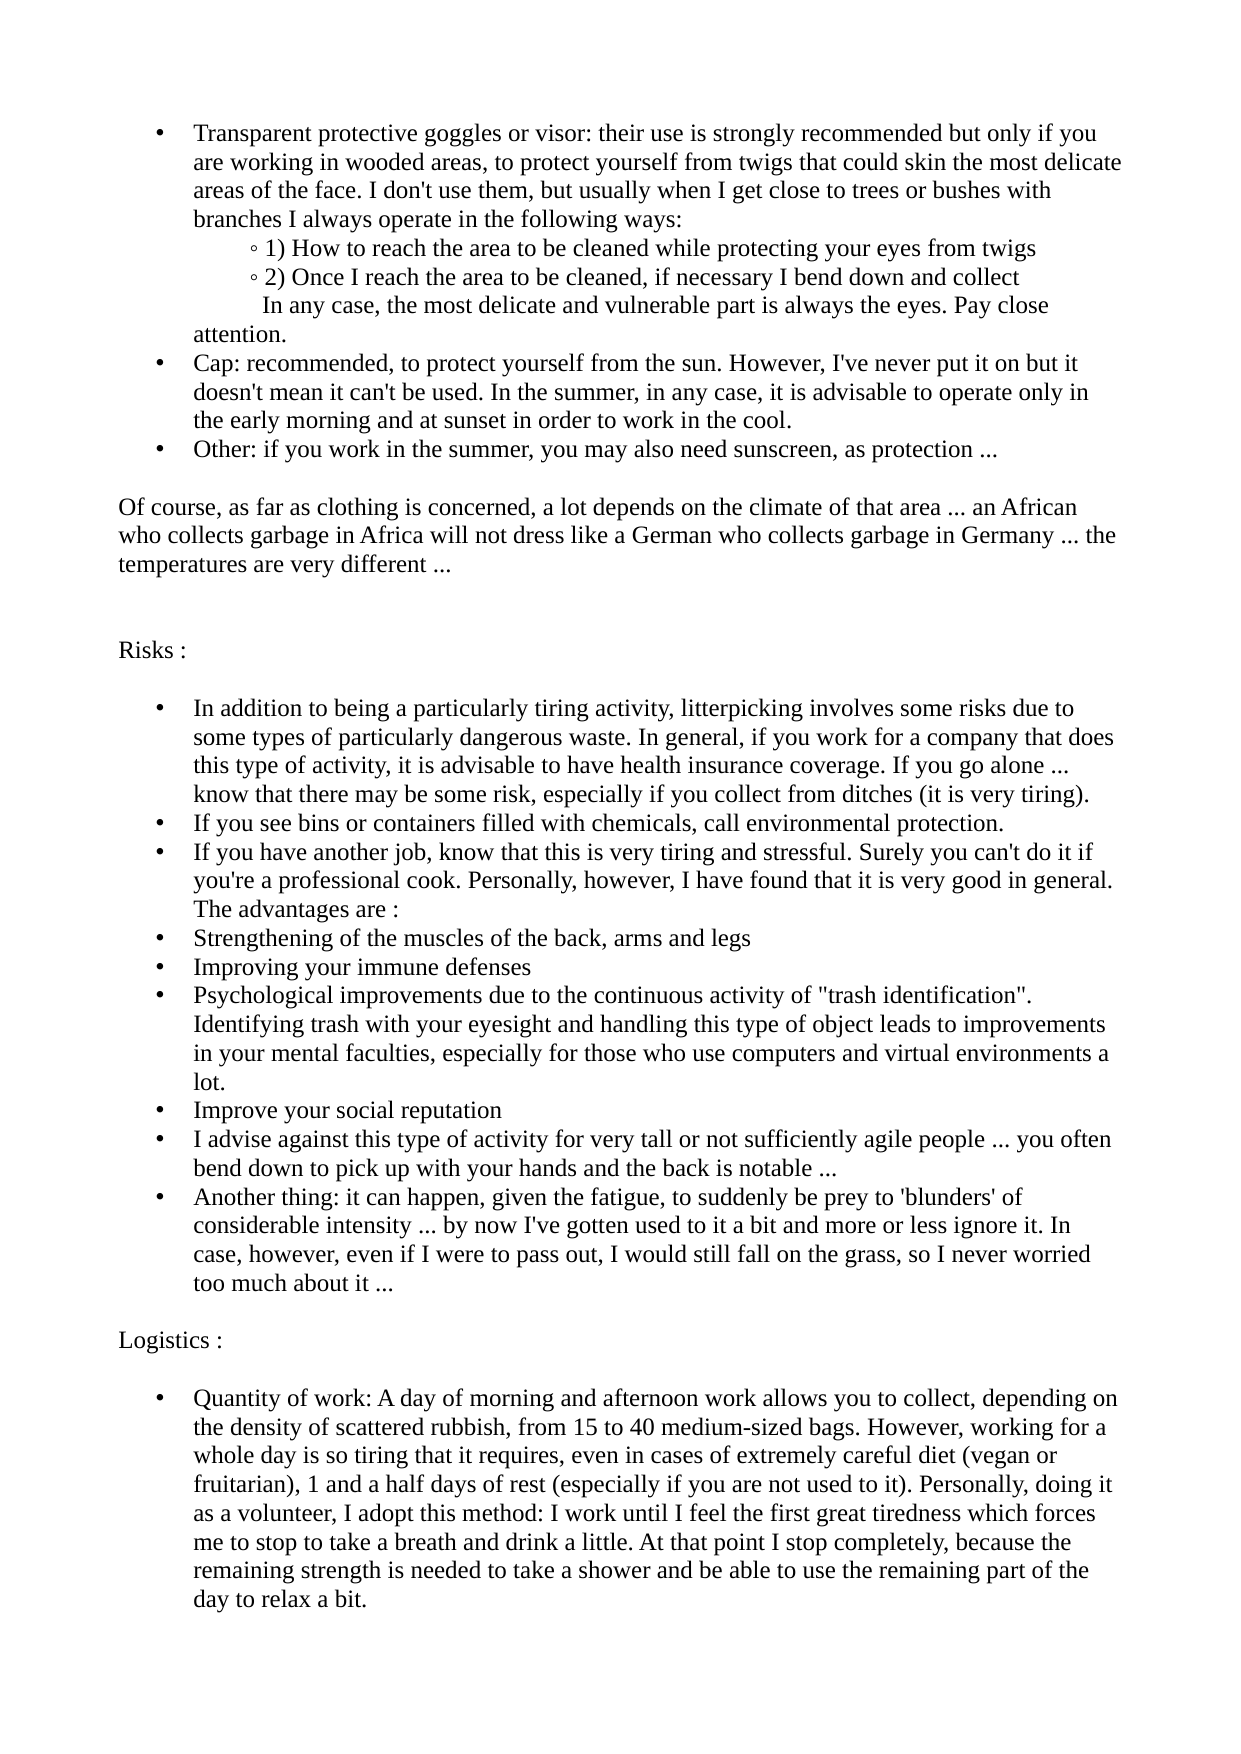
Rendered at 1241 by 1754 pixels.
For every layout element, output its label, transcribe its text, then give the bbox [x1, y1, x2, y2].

list Another thing: it can happen, given the fatigue, to suddenly be prey to 'blunders' of considerable intensity ... by now I've gotten used to it a bit and more or less ignore it. In case, however, even if I were to pass out, I would still fall on the grass, so I never worried too much about it ... [156, 1182, 1122, 1297]
list Quantity of work: A day of morning and afternoon work allows you to collect, depending on the density of scattered rubbish, from 15 to 40 medium-sized bags. However, working for a whole day is so tiring that it requires, even in cases of extremely careful diet (vegan or fruitarian), 1 and a half days of rest (especially if you are not used to it). Personally, doing it as a volunteer, I adopt this method: I work until I feel the first great tiredness which forces me to stop to take a breath and drink a little. At that point I stop completely, because the remaining strength is needed to take a shower and be able to use the remaining part of the day to relax a bit. [156, 1383, 1122, 1613]
list Cap: recommended, to protect yourself from the sun. However, I've never put it on but it doesn't mean it can't be used. In the summer, in any case, it is advisable to operate only in the early morning and at sunset in order to work in the cool. [156, 348, 1122, 434]
list Improve your social reputation [156, 1096, 1122, 1124]
text Logistics : [118, 1326, 1122, 1354]
list If you have another job, know that this is very tiring and stressful. Surely you can't do it if you're a professional cook. Personally, however, I have found that it is very good in general. The advantages are : [156, 837, 1122, 923]
list I advise against this type of activity for very tall or not sufficiently agile people ... you often bend down to pick up with your hands and the back is notable ... [156, 1124, 1122, 1182]
list In any case, the most delicate and vulnerable part is always the eyes. Pay close attention. [156, 291, 1122, 348]
text Of course, as far as clothing is concerned, a lot depends on the climate of that area ... an African who collects garbage in Africa will not dress like a German who collects garbage in Germany ... the temperatures are very different ... [118, 492, 1122, 578]
list ◦ 2) Once I reach the area to be cleaned, if necessary I bend down and collect [156, 262, 1122, 291]
text Risks : [118, 636, 1122, 664]
list Improving your immune defenses [156, 952, 1122, 981]
list If you see bins or containers filled with chemicals, call environmental protection. [156, 808, 1122, 837]
list Strengthening of the muscles of the back, arms and legs [156, 923, 1122, 952]
list Psychological improvements due to the continuous activity of "trash identification". Identifying trash with your eyesight and handling this type of object leads to improvements in your mental faculties, especially for those who use computers and virtual environments a lot. [156, 981, 1122, 1096]
list In addition to being a particularly tiring activity, litterpicking involves some risks due to some types of particularly dangerous waste. In general, if you work for a company that does this type of activity, it is advisable to have health insurance coverage. If you go alone ... know that there may be some risk, especially if you collect from ditches (it is very tiring). [156, 693, 1122, 808]
list Transparent protective goggles or visor: their use is strongly recommended but only if you are working in wooded areas, to protect yourself from twigs that could skin the most delicate areas of the face. I don't use them, but usually when I get close to trees or bushes with branches I always operate in the following ways: [156, 118, 1122, 233]
list Other: if you work in the summer, you may also need sunscreen, as protection ... [156, 434, 1122, 463]
list ◦ 1) How to reach the area to be cleaned while protecting your eyes from twigs [156, 233, 1122, 262]
